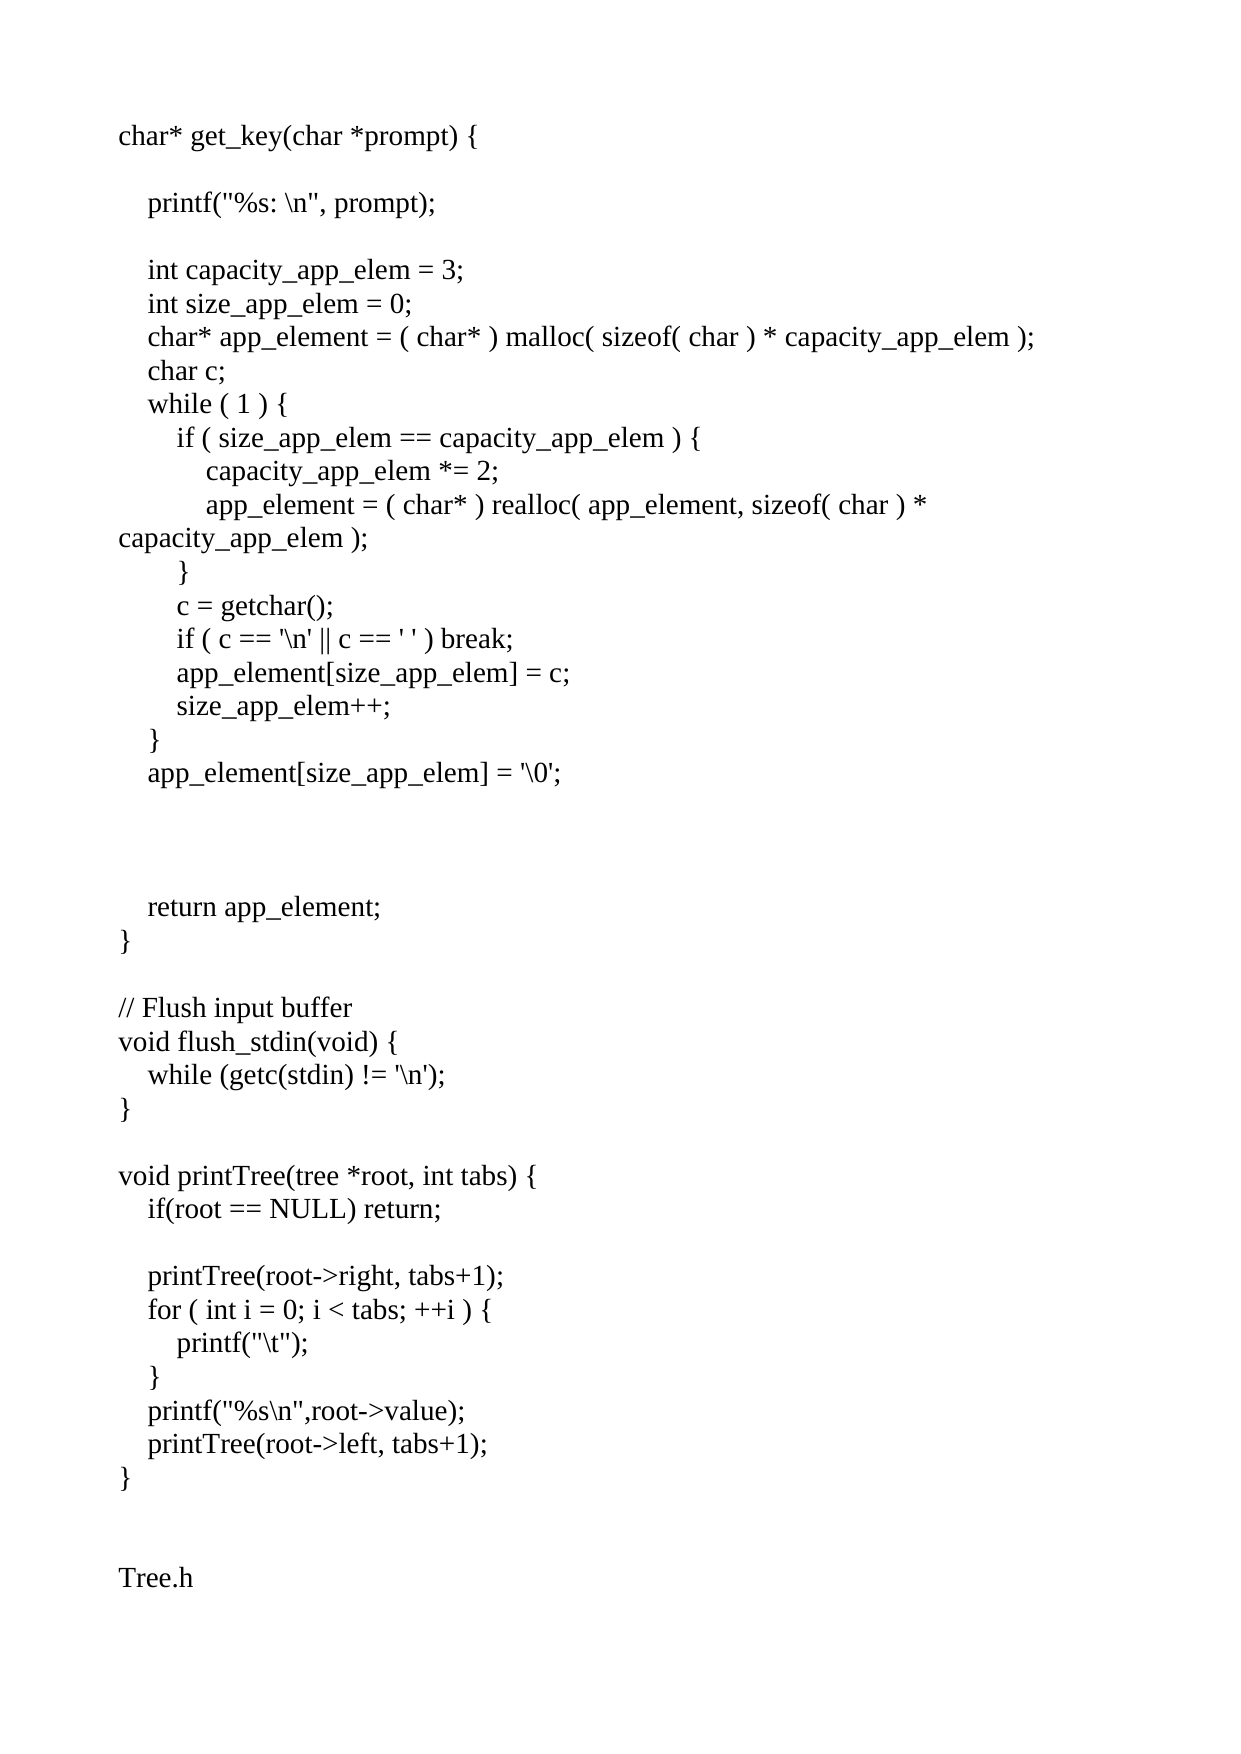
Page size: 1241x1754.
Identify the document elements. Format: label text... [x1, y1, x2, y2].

text Tree.h [118, 1560, 1122, 1594]
text } [118, 1359, 1122, 1393]
text char* get_key(char *prompt) { [118, 118, 1122, 152]
text void flush_stdin(void) { [118, 1024, 1122, 1057]
text while (getc(stdin) != '\n'); [118, 1057, 1122, 1091]
text void printTree(tree *root, int tabs) { [118, 1158, 1122, 1191]
text size_app_elem++; [118, 688, 1122, 722]
text } [118, 923, 1122, 957]
text char c; [118, 353, 1122, 386]
text int capacity_app_elem = 3; [118, 252, 1122, 286]
text // Flush input buffer [118, 990, 1122, 1024]
text char* app_element = ( char* ) malloc( sizeof( char ) * capacity_app_elem ); [118, 319, 1122, 353]
text app_element = ( char* ) realloc( app_element, sizeof( char ) * capacity_app_elem ); [118, 487, 1122, 554]
text printf("%s: \n", prompt); [118, 185, 1122, 219]
text app_element[size_app_elem] = c; [118, 655, 1122, 688]
text int size_app_elem = 0; [118, 286, 1122, 319]
text } [118, 1091, 1122, 1124]
text for ( int i = 0; i < tabs; ++i ) { [118, 1292, 1122, 1326]
text app_element[size_app_elem] = '\0'; [118, 755, 1122, 789]
text if ( size_app_elem == capacity_app_elem ) { [118, 420, 1122, 453]
text c = getchar(); [118, 588, 1122, 621]
text return app_element; [118, 889, 1122, 923]
text } [118, 722, 1122, 755]
text printf("%s\n",root->value); [118, 1393, 1122, 1426]
text capacity_app_elem *= 2; [118, 453, 1122, 487]
text } [118, 1460, 1122, 1493]
text printTree(root->left, tabs+1); [118, 1426, 1122, 1460]
text if(root == NULL) return; [118, 1191, 1122, 1225]
text printTree(root->right, tabs+1); [118, 1258, 1122, 1292]
text } [118, 554, 1122, 588]
text if ( c == '\n' || c == ' ' ) break; [118, 621, 1122, 655]
text while ( 1 ) { [118, 386, 1122, 420]
text printf("\t"); [118, 1326, 1122, 1359]
